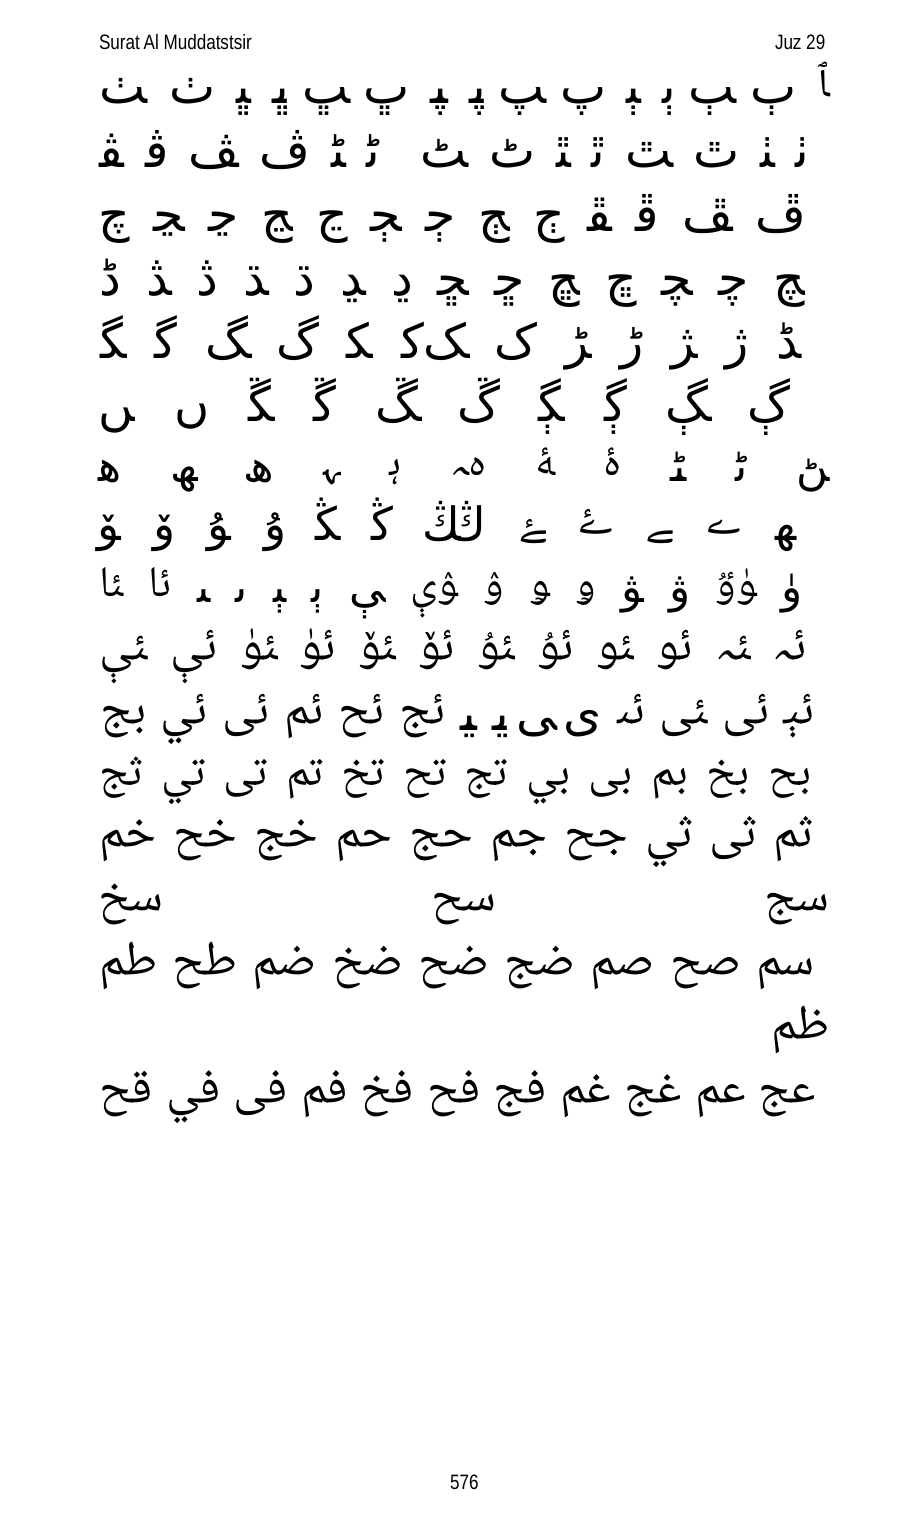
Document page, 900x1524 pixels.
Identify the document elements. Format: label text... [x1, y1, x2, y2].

text ﯸ ﯹ ﯺ ﯻ ﯼ ﯽ ﯾ ﯿ ﰀ ﰁ ﰂ ﰃ ﰄ ﰅ [99, 686, 829, 750]
text ﰟ ﰠ ﰡ ﰢ ﰣ ﰤ ﰥ ﰦ ﰧ ﰨ [99, 938, 829, 1065]
text ﰆ ﰇ ﰈ ﰉ ﰊ ﰋ ﰌ ﰍ ﰎ ﰏ ﰐ ﰑ [99, 750, 829, 810]
text ﯬ ﯭ ﯮ ﯯ ﯰ ﯱ ﯲ ﯳ ﯴ ﯵ ﯶ ﯷ [99, 622, 829, 686]
text ﭻ ﭼ ﭽ ﭾ ﭿ ﮀ ﮁ ﮂ ﮃ ﮄ ﮅ ﮆ ﮇ ﮈ [99, 252, 829, 315]
text ﯛ ﯜﯝ ﯞ ﯟ ﯠ ﯡ ﯢ ﯣﯤ ﯥ ﯦ ﯧ ﯨ ﯩ ﯪ ﯫ [99, 559, 829, 622]
text ﮉ ﮊ ﮋ ﮌ ﮍ ﮎ ﮏﮐ ﮑ ﮒ ﮓ ﮔ ﮕ [99, 315, 829, 378]
text ﮭ ﮮ ﮯ ﮰ ﮱ ﯓﯔ ﯕ ﯖ ﯗ ﯘ ﯙ ﯚ [99, 499, 829, 559]
text ﭮ ﭯ ﭰ ﭱ ﭲ ﭳ ﭴ ﭵ ﭶ ﭷ ﭸ ﭹ ﭺ [99, 188, 829, 252]
text ﰩ ﰪ ﰫ ﰬ ﰭ ﰮ ﰯ ﰰ ﰱ ﰲ ﰳ [99, 1065, 829, 1129]
text ﭠ ﭡ ﭢ ﭣ ﭤ ﭥ ﭦ ﭧ ﭨ ﭩ ﭪ ﭫ ﭬ ﭭ [99, 124, 829, 188]
text ﮡ ﮢ ﮣ ﮤ ﮥ ﮦﮧ ﮨ ﮩ ﮪ ﮫ ﮬ [99, 442, 829, 499]
text ﰒ ﰓ ﰔ ﰕ ﰖ ﰗ ﰘ ﰙ ﰚ ﰛ ﰜ ﰝ ﰞ [99, 810, 829, 938]
text ﮖ ﮗ ﮘ ﮙ ﮚ ﮛ ﮜ ﮝ ﮞ ﮟ [99, 378, 829, 442]
text ﭑ ﭒ ﭓ ﭔ ﭕ ﭖ ﭗ ﭘ ﭙ ﭚ ﭛ ﭜ ﭝ ﭞ ﭟ [99, 60, 829, 124]
